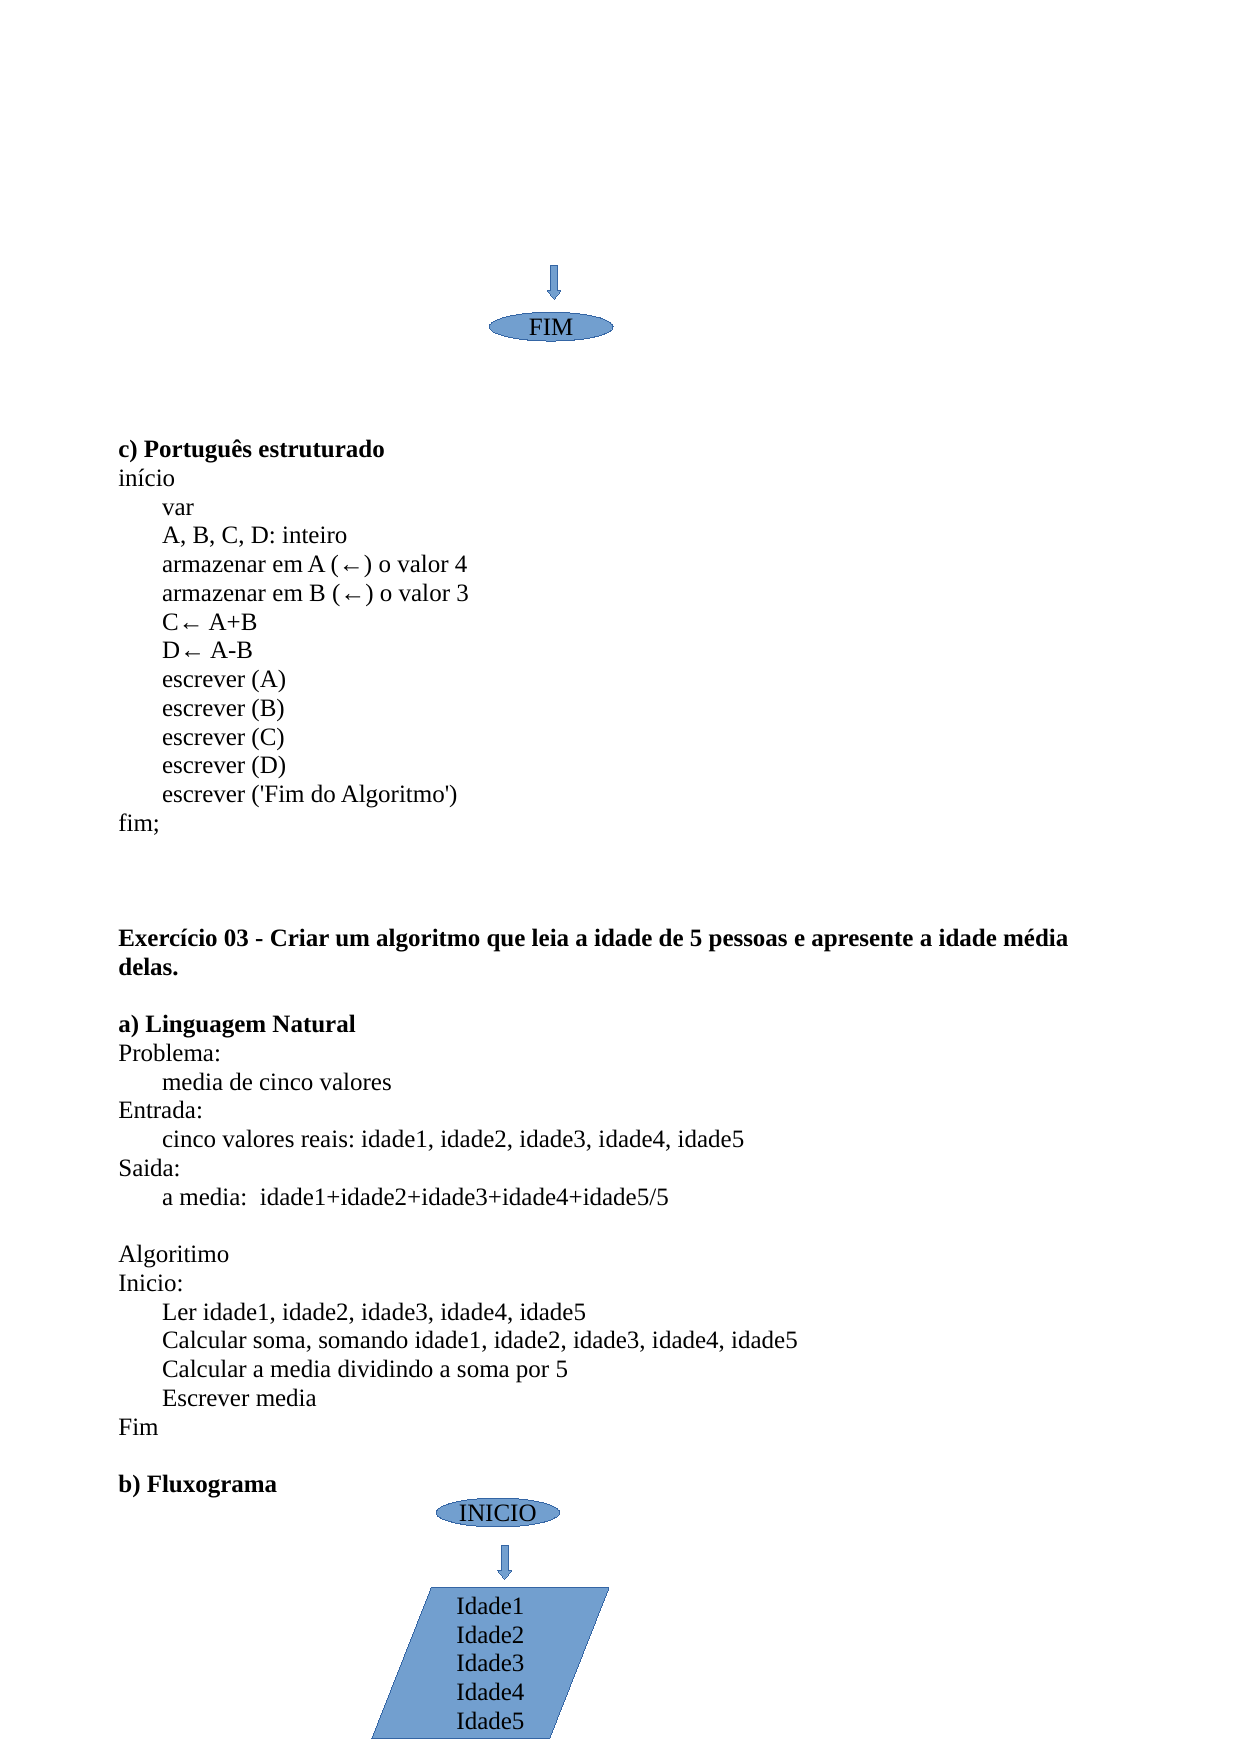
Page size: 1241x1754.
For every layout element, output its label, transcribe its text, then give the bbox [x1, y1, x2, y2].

text Ler idade1, idade2, idade3, idade4, idade5 [118, 1297, 1122, 1326]
text Calcular soma, somando idade1, idade2, idade3, idade4, idade5 [118, 1326, 1122, 1354]
text a media: idade1+idade2+idade3+idade4+idade5/5 [118, 1182, 1122, 1211]
text cinco valores reais: idade1, idade2, idade3, idade4, idade5 [118, 1124, 1122, 1153]
text Escrever media [118, 1383, 1122, 1412]
text D← A-B escrever (A) escrever (B) [118, 636, 1122, 722]
text c) Português estruturado [118, 434, 1122, 463]
text Calcular a media dividindo a soma por 5 [118, 1354, 1122, 1383]
text a) Linguagem Natural [118, 1009, 1122, 1038]
text Inicio: [118, 1268, 1122, 1297]
text media de cinco valores [118, 1067, 1122, 1096]
text Entrada: [118, 1096, 1122, 1124]
text Saida: [118, 1153, 1122, 1182]
text Fim [118, 1412, 1122, 1441]
text escrever (D) [118, 751, 1122, 779]
text b) Fluxograma [118, 1469, 1122, 1498]
text Exercício 03 - Criar um algoritmo que leia a idade de 5 pessoas e apresente a idade média delas. [118, 923, 1122, 981]
text armazenar em A (←) o valor 4 [118, 549, 1122, 578]
text Problema: [118, 1038, 1122, 1067]
text fim; [118, 808, 1122, 837]
text escrever (C) [118, 722, 1122, 751]
text início var A, B, C, D: inteiro [118, 463, 1122, 549]
text escrever ('Fim do Algoritmo') [118, 779, 1122, 808]
text armazenar em B (←) o valor 3 C← A+B [118, 578, 1122, 636]
text Algoritimo [118, 1239, 1122, 1268]
